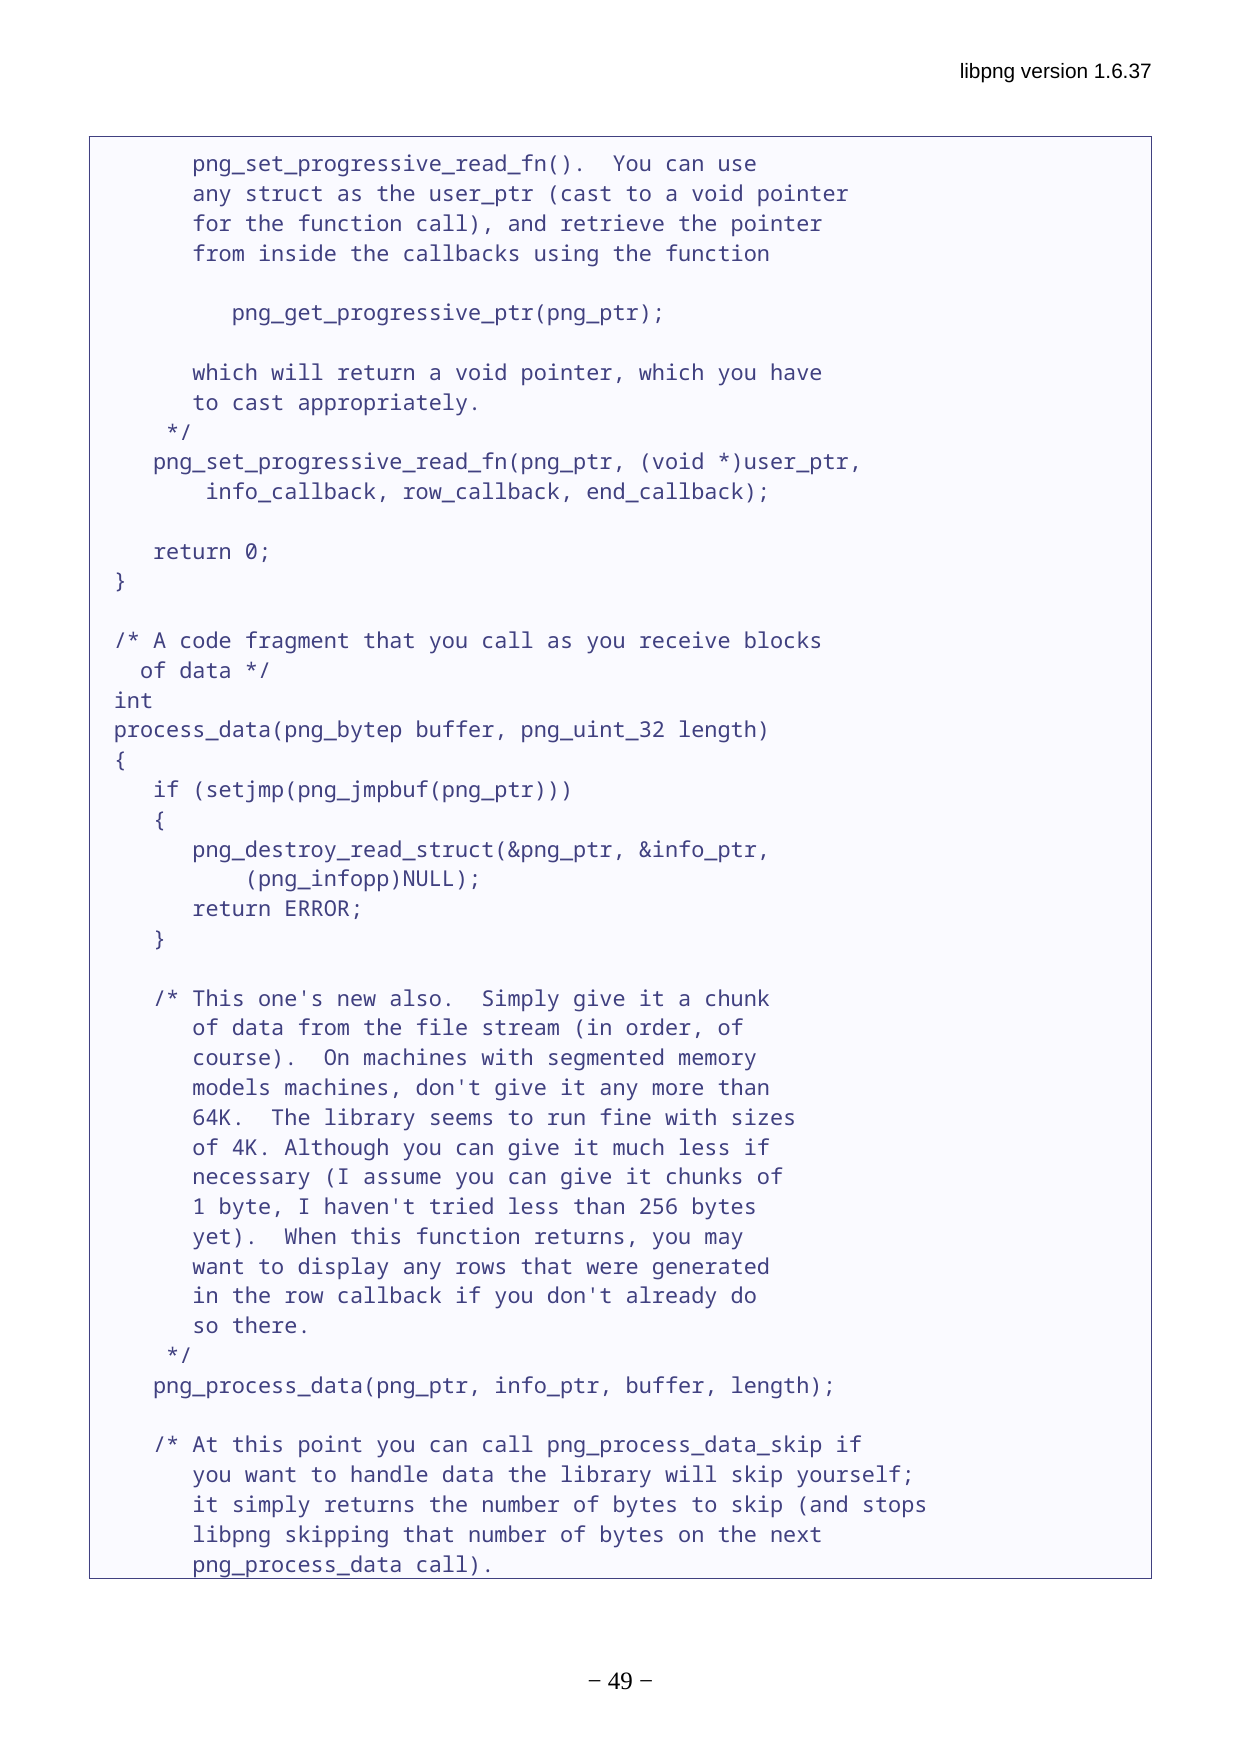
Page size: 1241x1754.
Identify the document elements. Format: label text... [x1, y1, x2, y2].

text yet). When this function returns, you may [90, 1209, 1151, 1239]
text int [90, 673, 1151, 702]
text info_callback, row_callback, end_callback); [90, 464, 1151, 494]
text png_set_progressive_read_fn(png_ptr, (void *)user_ptr, [90, 434, 1151, 464]
text for the function call), and retrieve the pointer [90, 196, 1151, 226]
text so there. [90, 1298, 1151, 1328]
text 1 byte, I haven't tried less than 256 bytes [90, 1179, 1151, 1209]
text libpng skipping that number of bytes on the next [90, 1507, 1151, 1537]
text necessary (I assume you can give it chunks of [90, 1149, 1151, 1179]
text of data */ [90, 643, 1151, 673]
text to cast appropriately. [90, 375, 1151, 404]
text png_set_progressive_read_fn(). You can use [90, 137, 1151, 166]
text from inside the callbacks using the function [90, 226, 1151, 256]
text /* This one's new also. Simply give it a chunk [90, 971, 1151, 1000]
text models machines, don't give it any more than [90, 1060, 1151, 1090]
text */ [90, 404, 1151, 434]
text } [90, 911, 1151, 941]
text of data from the file stream (in order, of [90, 1000, 1151, 1030]
text { [90, 792, 1151, 822]
text want to display any rows that were generated [90, 1239, 1151, 1268]
text which will return a void pointer, which you have [90, 345, 1151, 375]
text in the row callback if you don't already do [90, 1268, 1151, 1298]
text you want to handle data the library will skip yourself; [90, 1447, 1151, 1477]
text process_data(png_bytep buffer, png_uint_32 length) [90, 702, 1151, 732]
text /* A code fragment that you call as you receive blocks [90, 613, 1151, 643]
text { [90, 732, 1151, 762]
text 64K. The library seems to run fine with sizes [90, 1090, 1151, 1119]
text return 0; [90, 524, 1151, 553]
text (png_infopp)NULL); [90, 851, 1151, 881]
text course). On machines with segmented memory [90, 1030, 1151, 1060]
text return ERROR; [90, 881, 1151, 911]
text it simply returns the number of bytes to skip (and stops [90, 1477, 1151, 1507]
text of 4K. Although you can give it much less if [90, 1119, 1151, 1149]
text png_destroy_read_struct(&png_ptr, &info_ptr, [90, 822, 1151, 851]
text } [90, 553, 1151, 583]
text if (setjmp(png_jmpbuf(png_ptr))) [90, 762, 1151, 792]
text png_process_data(png_ptr, info_ptr, buffer, length); [90, 1358, 1151, 1388]
text */ [90, 1328, 1151, 1358]
text png_get_progressive_ptr(png_ptr); [90, 285, 1151, 315]
text any struct as the user_ptr (cast to a void pointer [90, 166, 1151, 196]
text png_process_data call). [90, 1537, 1151, 1578]
text /* At this point you can call png_process_data_skip if [90, 1417, 1151, 1447]
